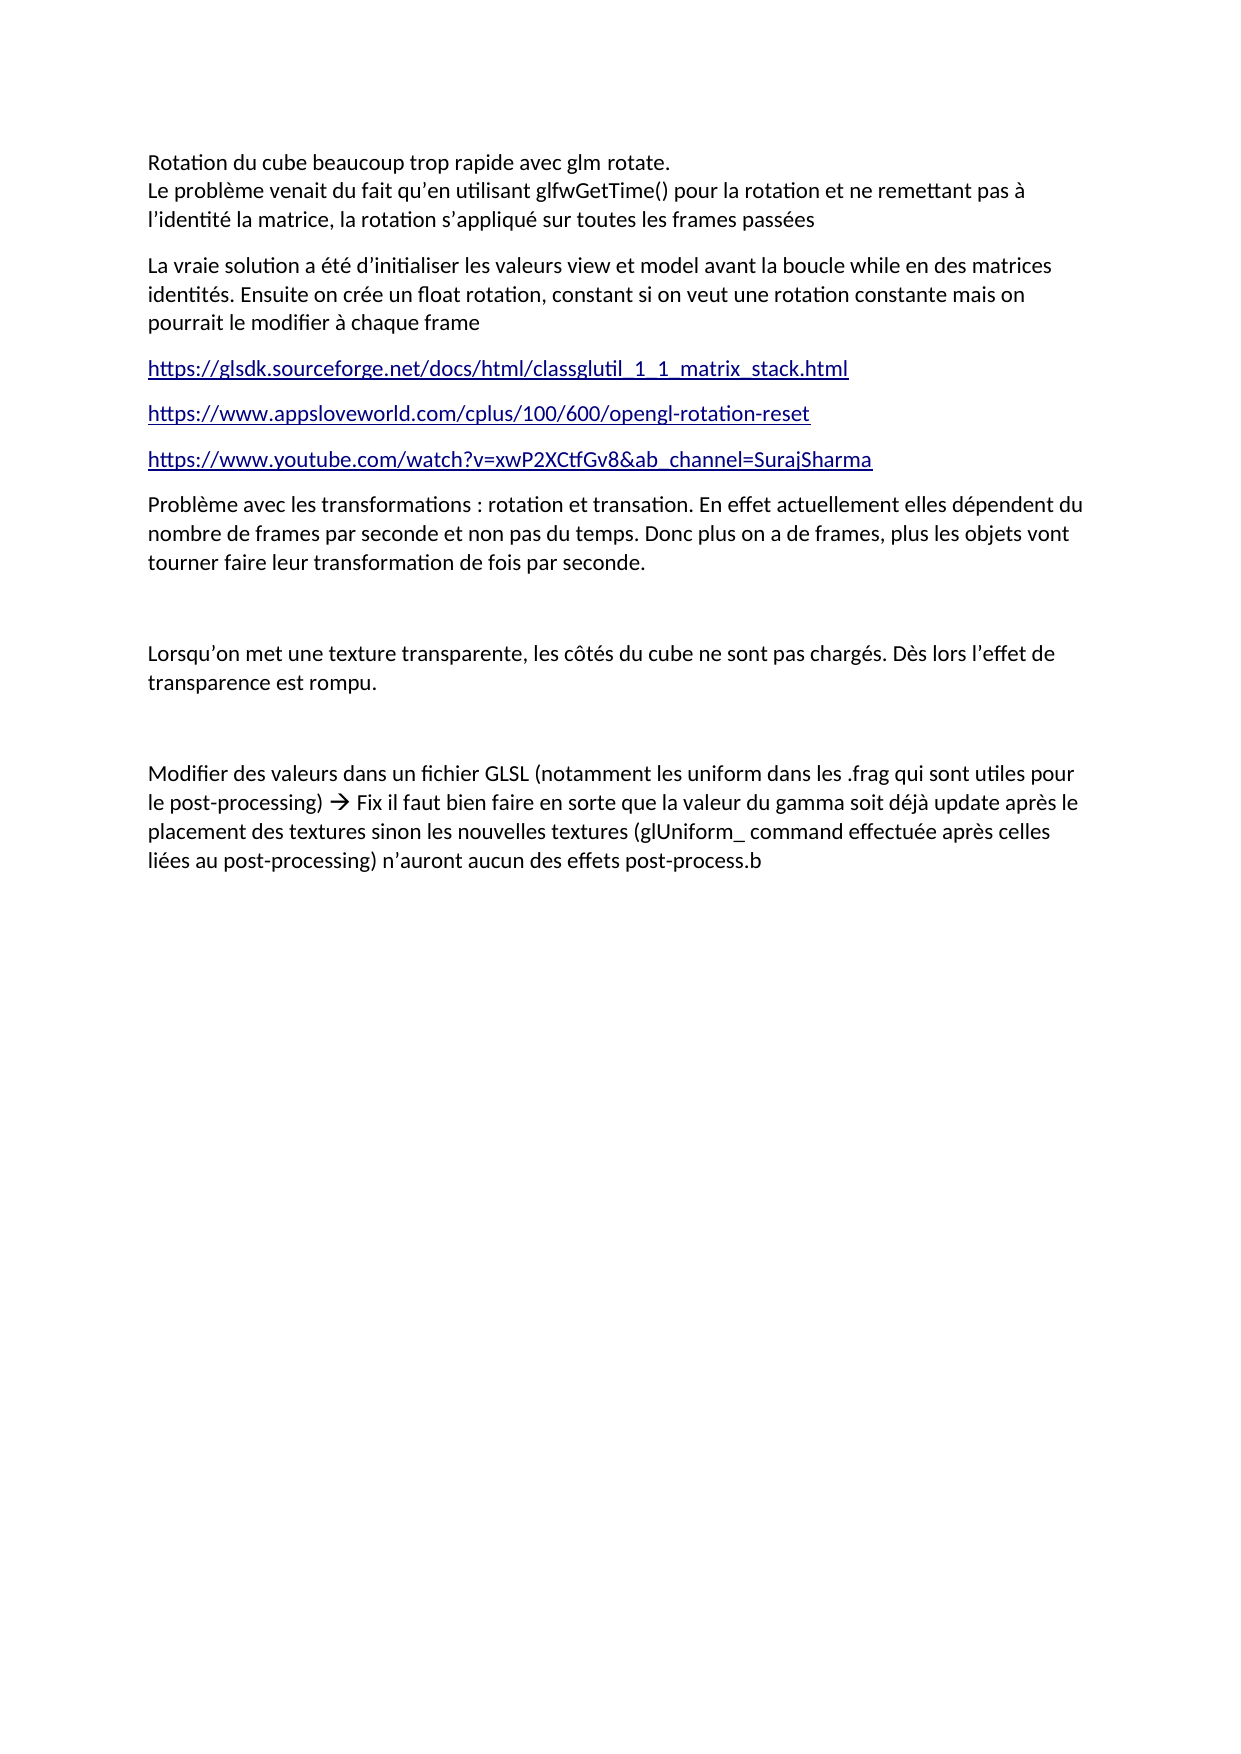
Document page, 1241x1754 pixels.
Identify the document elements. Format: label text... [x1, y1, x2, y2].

text Modifier des valeurs dans un fichier GLSL (notamment les uniform dans les .frag qui sont utiles pour le post-processing)  Fix il faut bien faire en sorte que la valeur du gamma soit déjà update après le placement des textures sinon les nouvelles textures (glUniform_ command effectuée après celles liées au post-processing) n’auront aucun des effets post-process.b [148, 759, 1093, 874]
text https://www.youtube.com/watch?v=xwP2XCtfGv8&ab_channel=SurajSharma [148, 445, 1093, 473]
text La vraie solution a été d’initialiser les valeurs view et model avant la boucle while en des matrices identités. Ensuite on crée un float rotation, constant si on veut une rotation constante mais on pourrait le modifier à chaque frame [148, 251, 1093, 337]
text Lorsqu’on met une texture transparente, les côtés du cube ne sont pas chargés. Dès lors l’effet de transparence est rompu. [148, 639, 1093, 696]
text Problème avec les transformations : rotation et transation. En effet actuellement elles dépendent du nombre de frames par seconde et non pas du temps. Donc plus on a de frames, plus les objets vont tourner faire leur transformation de fois par seconde. [148, 491, 1093, 576]
text https://www.appsloveworld.com/cplus/100/600/opengl-rotation-reset [148, 399, 1093, 428]
text https://glsdk.sourceforge.net/docs/html/classglutil_1_1_matrix_stack.html [148, 354, 1093, 382]
text Rotation du cube beaucoup trop rapide avec glm rotate. Le problème venait du fait qu’en utilisant glfwGetTime() pour la rotation et ne remettant pas à l’identité la matrice, la rotation s’appliqué sur toutes les frames passées [148, 148, 1093, 233]
